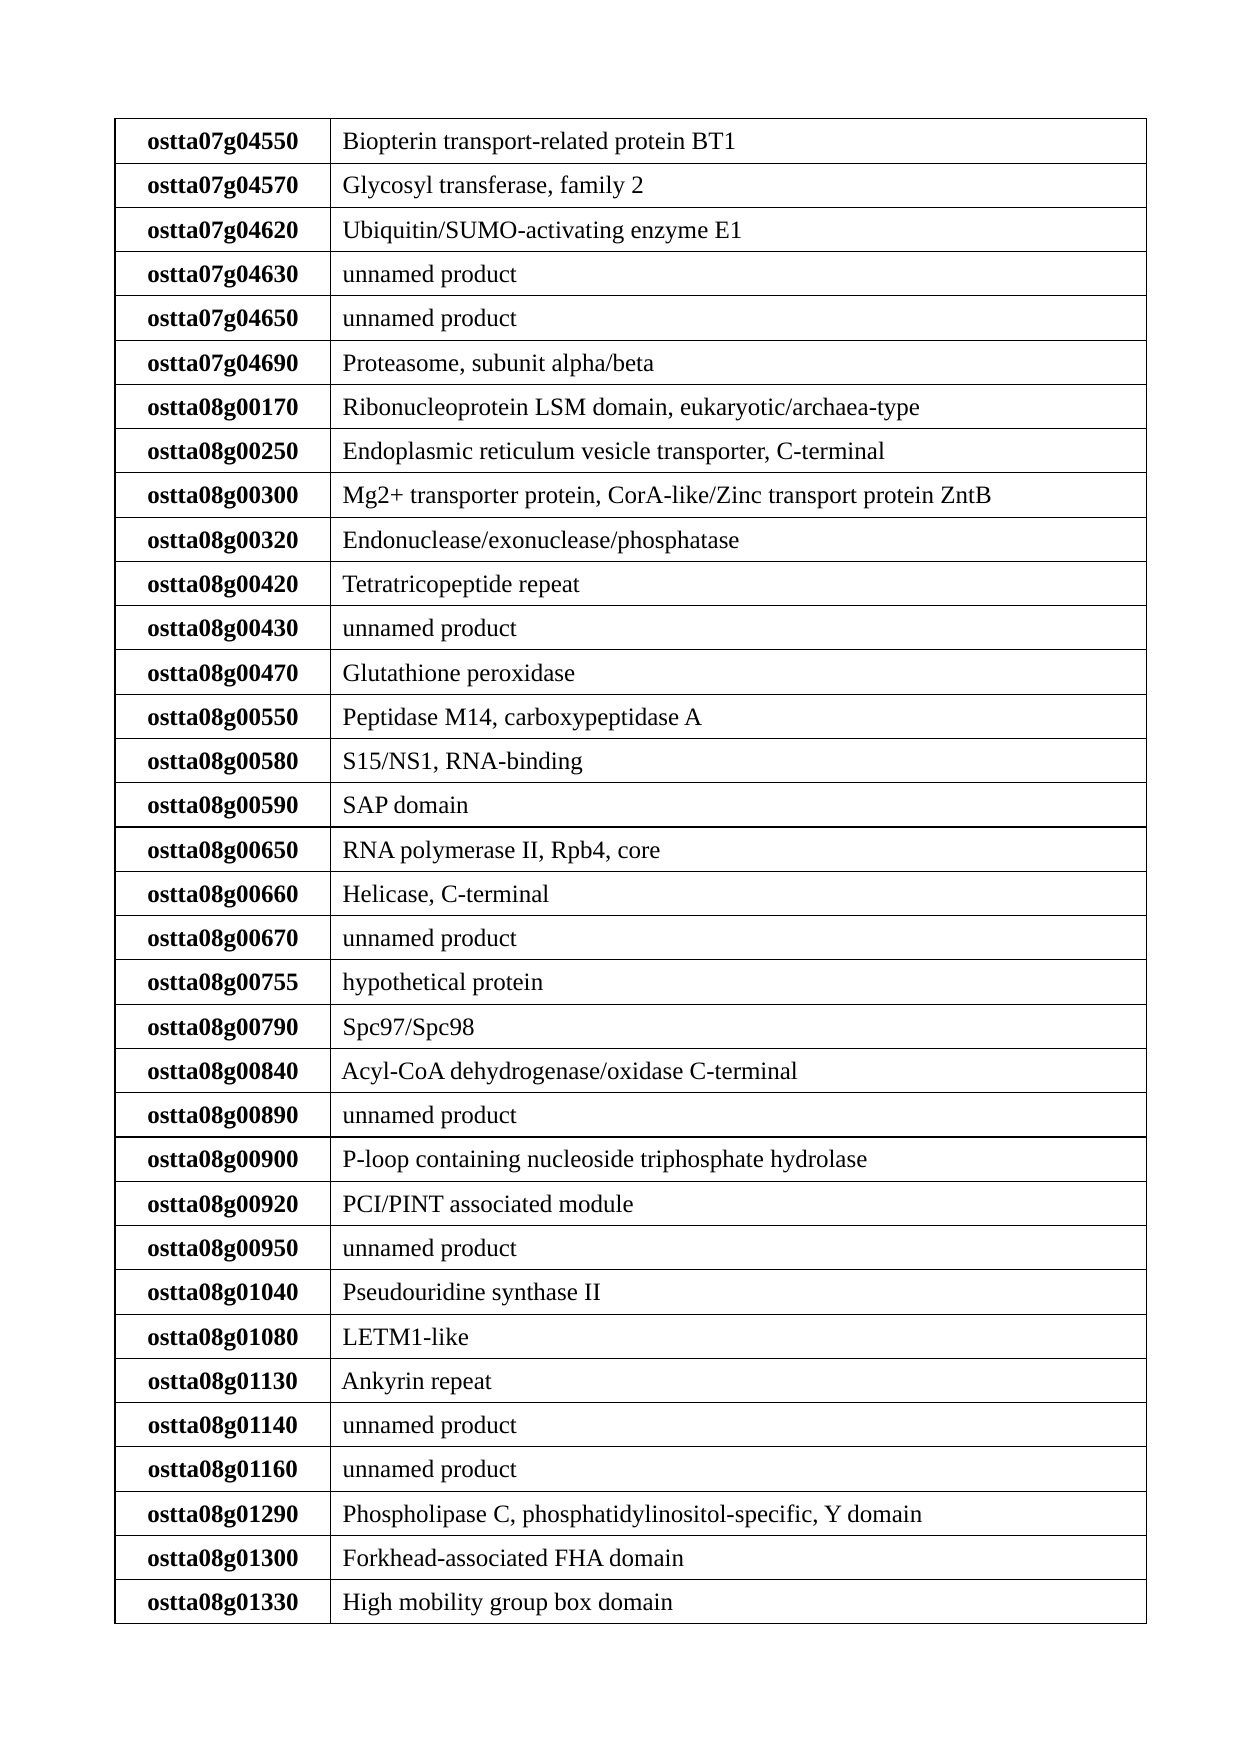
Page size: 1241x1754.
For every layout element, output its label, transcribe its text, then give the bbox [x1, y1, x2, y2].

table_cell [1147, 1092, 1240, 1136]
table_cell [1147, 517, 1240, 561]
table_cell ostta07g04650 [116, 296, 330, 339]
table_cell unnamed product [331, 1226, 1146, 1269]
table_cell RNA polymerase II, Rpb4, core [331, 828, 1146, 871]
table_cell P-loop containing nucleoside triphosphate hydrolase [331, 1138, 1146, 1181]
table_cell Biopterin transport-related protein BT1 [331, 119, 1146, 162]
table_cell Mg2+ transporter protein, CorA-like/Zinc transport protein ZntB [331, 473, 1146, 517]
table_cell [1147, 295, 1240, 339]
table_cell [1147, 1181, 1240, 1225]
table_cell unnamed product [331, 1403, 1146, 1446]
table_cell ostta08g00320 [116, 518, 330, 561]
table_cell ostta08g00890 [116, 1093, 330, 1136]
table_cell Proteasome, subunit alpha/beta [331, 341, 1146, 384]
table_cell ostta08g00550 [116, 695, 330, 738]
table_cell [1147, 1048, 1240, 1092]
table_cell [1147, 428, 1240, 472]
table_cell ostta08g00790 [116, 1005, 330, 1048]
table_cell ostta08g00840 [116, 1049, 330, 1092]
table_cell ostta08g00900 [116, 1138, 330, 1181]
table_cell [1147, 605, 1240, 649]
table_cell [1147, 649, 1240, 694]
table_cell ostta08g00470 [116, 650, 330, 694]
table_cell High mobility group box domain [331, 1580, 1146, 1623]
table_cell ostta08g00430 [116, 606, 330, 649]
table_cell unnamed product [331, 916, 1146, 959]
table_cell [1147, 118, 1240, 162]
table_cell ostta08g00420 [116, 562, 330, 605]
table_cell ostta08g00250 [116, 429, 330, 472]
table_cell Glutathione peroxidase [331, 650, 1146, 694]
table_cell Pseudouridine synthase II [331, 1270, 1146, 1313]
table_cell ostta08g00650 [116, 828, 330, 871]
table_cell ostta08g01040 [116, 1270, 330, 1313]
table_cell [1147, 1269, 1240, 1313]
table_cell [1147, 826, 1240, 871]
table_cell [1147, 1535, 1240, 1579]
table_cell unnamed product [331, 252, 1146, 295]
table_cell unnamed product [331, 296, 1146, 339]
table_cell [1147, 915, 1240, 959]
table_cell ostta07g04570 [116, 164, 330, 207]
table_cell ostta07g04550 [116, 119, 330, 162]
table_cell Forkhead-associated FHA domain [331, 1536, 1146, 1579]
table_cell Helicase, C-terminal [331, 872, 1146, 915]
table_cell [1147, 251, 1240, 295]
table_cell [1147, 1225, 1240, 1269]
table_cell [1147, 207, 1240, 251]
table_cell hypothetical protein [331, 960, 1146, 1003]
table_cell ostta08g01300 [116, 1536, 330, 1579]
table_cell [1147, 694, 1240, 738]
table_cell ostta08g00660 [116, 872, 330, 915]
table_cell ostta08g01080 [116, 1315, 330, 1358]
table_cell ostta08g00670 [116, 916, 330, 959]
table_cell [1147, 738, 1240, 782]
table_cell ostta08g00950 [116, 1226, 330, 1269]
table_cell Ubiquitin/SUMO-activating enzyme E1 [331, 208, 1146, 251]
table_cell Phospholipase C, phosphatidylinositol-specific, Y domain [331, 1492, 1146, 1535]
table_cell ostta07g04690 [116, 341, 330, 384]
table_cell ostta08g00920 [116, 1182, 330, 1225]
table_cell [1147, 1446, 1240, 1491]
table_cell PCI/PINT associated module [331, 1182, 1146, 1225]
table_cell [1147, 384, 1240, 428]
table_cell Ankyrin repeat [331, 1359, 1146, 1402]
table_cell Tetratricopeptide repeat [331, 562, 1146, 605]
table_cell Acyl-CoA dehydrogenase/oxidase C-terminal [331, 1049, 1146, 1092]
table_cell Spc97/Spc98 [331, 1005, 1146, 1048]
table_cell Glycosyl transferase, family 2 [331, 164, 1146, 207]
table_cell Ribonucleoprotein LSM domain, eukaryotic/archaea-type [331, 385, 1146, 428]
table_cell [1147, 1358, 1240, 1402]
table_cell ostta08g01330 [116, 1580, 330, 1623]
table_cell [1147, 472, 1240, 517]
table_cell ostta08g00300 [116, 473, 330, 517]
table_cell ostta08g01130 [116, 1359, 330, 1402]
table_cell [1147, 1579, 1240, 1623]
table_cell unnamed product [331, 1447, 1146, 1491]
table_cell unnamed product [331, 1093, 1146, 1136]
table_cell ostta08g01290 [116, 1492, 330, 1535]
table_cell [1147, 782, 1240, 826]
table_cell [1147, 871, 1240, 915]
table_cell ostta07g04630 [116, 252, 330, 295]
table_cell [1147, 163, 1240, 207]
table_cell LETM1-like [331, 1315, 1146, 1358]
table_cell [1147, 1136, 1240, 1181]
table_cell Endonuclease/exonuclease/phosphatase [331, 518, 1146, 561]
table_cell [1147, 959, 1240, 1003]
table_cell S15/NS1, RNA-binding [331, 739, 1146, 782]
table_cell [1147, 1314, 1240, 1358]
table_cell ostta08g01160 [116, 1447, 330, 1491]
table_cell [1147, 340, 1240, 384]
table_cell ostta07g04620 [116, 208, 330, 251]
table_cell [1147, 1004, 1240, 1048]
table_cell ostta08g00755 [116, 960, 330, 1003]
table_cell ostta08g01140 [116, 1403, 330, 1446]
table_cell ostta08g00590 [116, 783, 330, 826]
table_cell SAP domain [331, 783, 1146, 826]
table_cell Endoplasmic reticulum vesicle transporter, C-terminal [331, 429, 1146, 472]
table_cell [1147, 1491, 1240, 1535]
table_cell [1147, 561, 1240, 605]
table_cell [1147, 1402, 1240, 1446]
table_cell ostta08g00580 [116, 739, 330, 782]
table_cell Peptidase M14, carboxypeptidase A [331, 695, 1146, 738]
table_cell ostta08g00170 [116, 385, 330, 428]
table_cell unnamed product [331, 606, 1146, 649]
